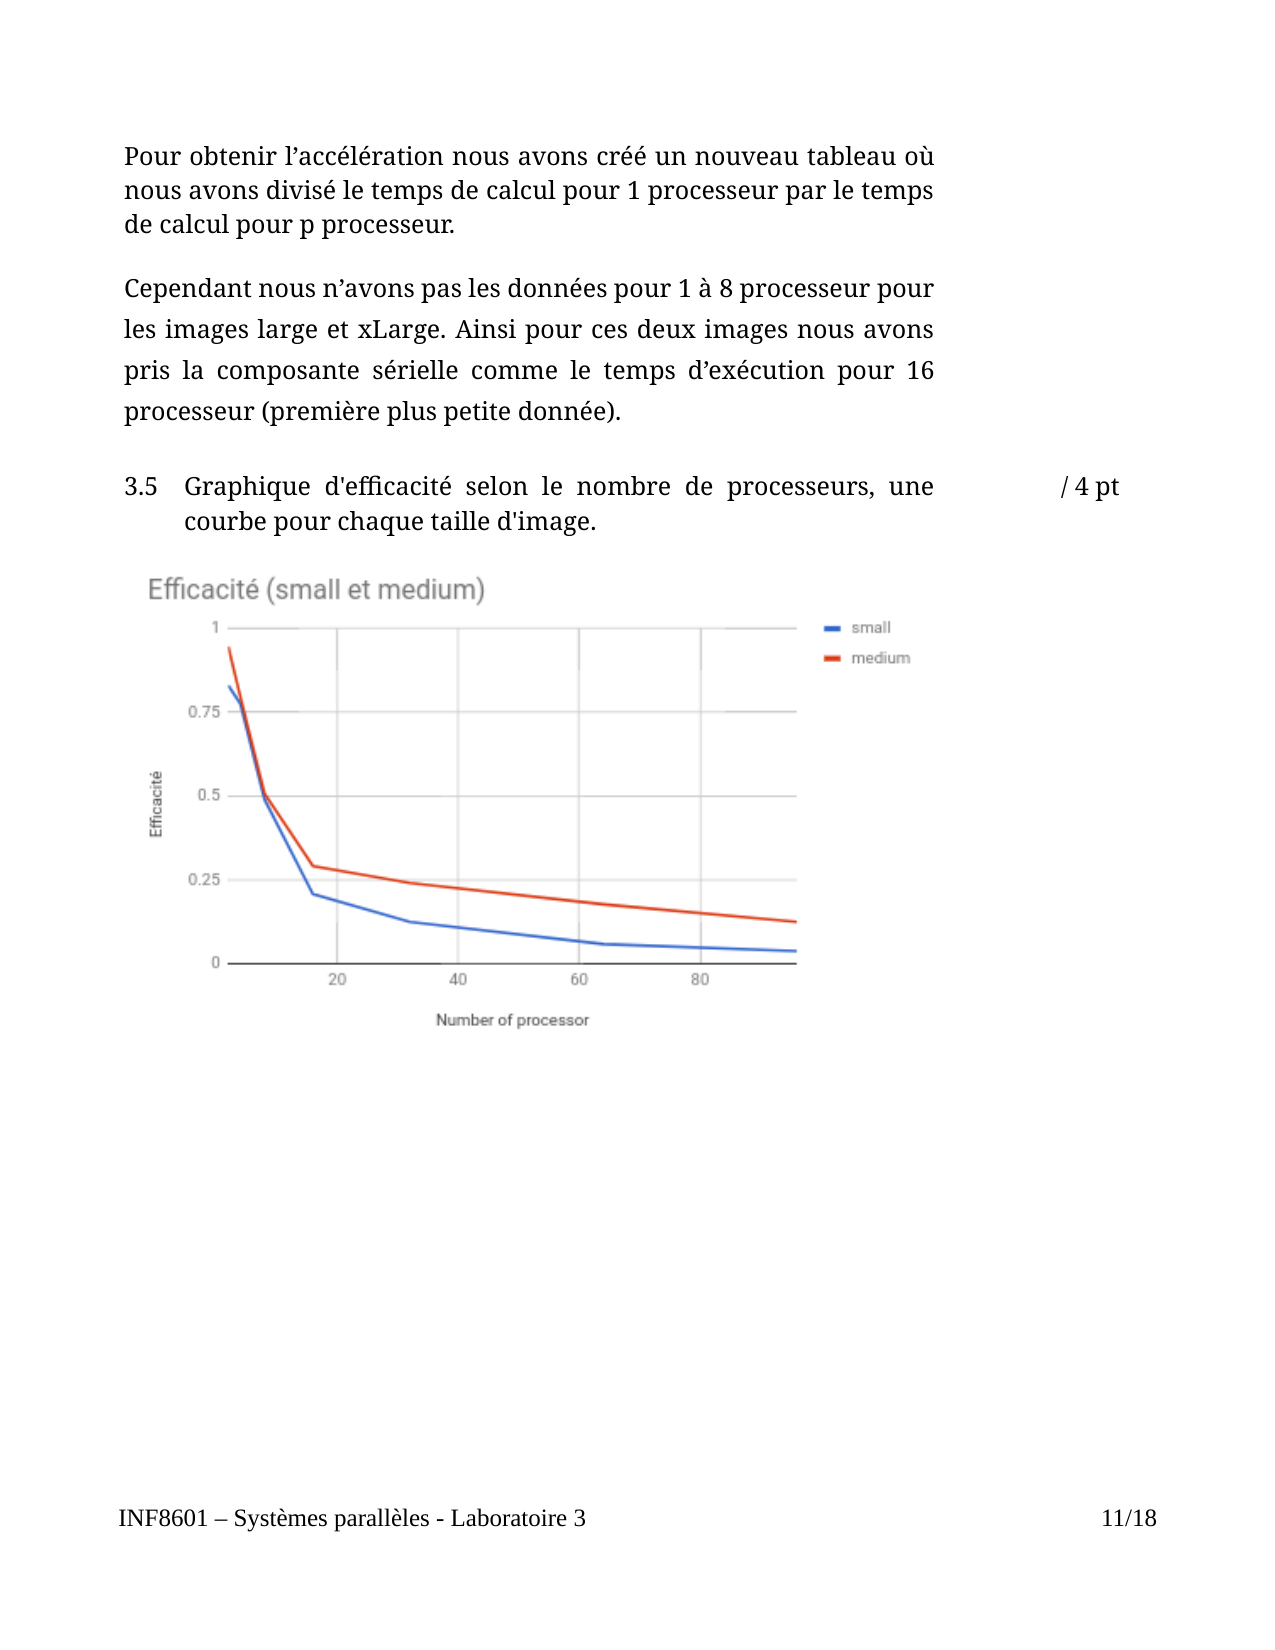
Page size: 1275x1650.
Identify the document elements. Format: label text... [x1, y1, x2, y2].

table_cell [1049, 118, 1157, 448]
table_cell [941, 118, 1049, 448]
picture [123, 552, 936, 1053]
table_cell Pour obtenir l’accélération nous avons créé un nouveau tableau où nous avons divisé le temps de calcul pour 1 processeur par le temps de calcul pour p processeur. Cependant nous n’avons pas les données pour 1 à 8 processeur pour les images large et xLarge. Ainsi pour ces deux images nous avons pris la composante sérielle comme le temps d’exécution pour 16 processeur (première plus petite donnée). [118, 118, 941, 448]
table_cell [941, 448, 1049, 1058]
table_cell / 4 pt [1049, 448, 1157, 1058]
table_cell Graphique d'efficacité selon le nombre de processeurs, une courbe pour chaque taille d'image. [118, 448, 941, 1058]
